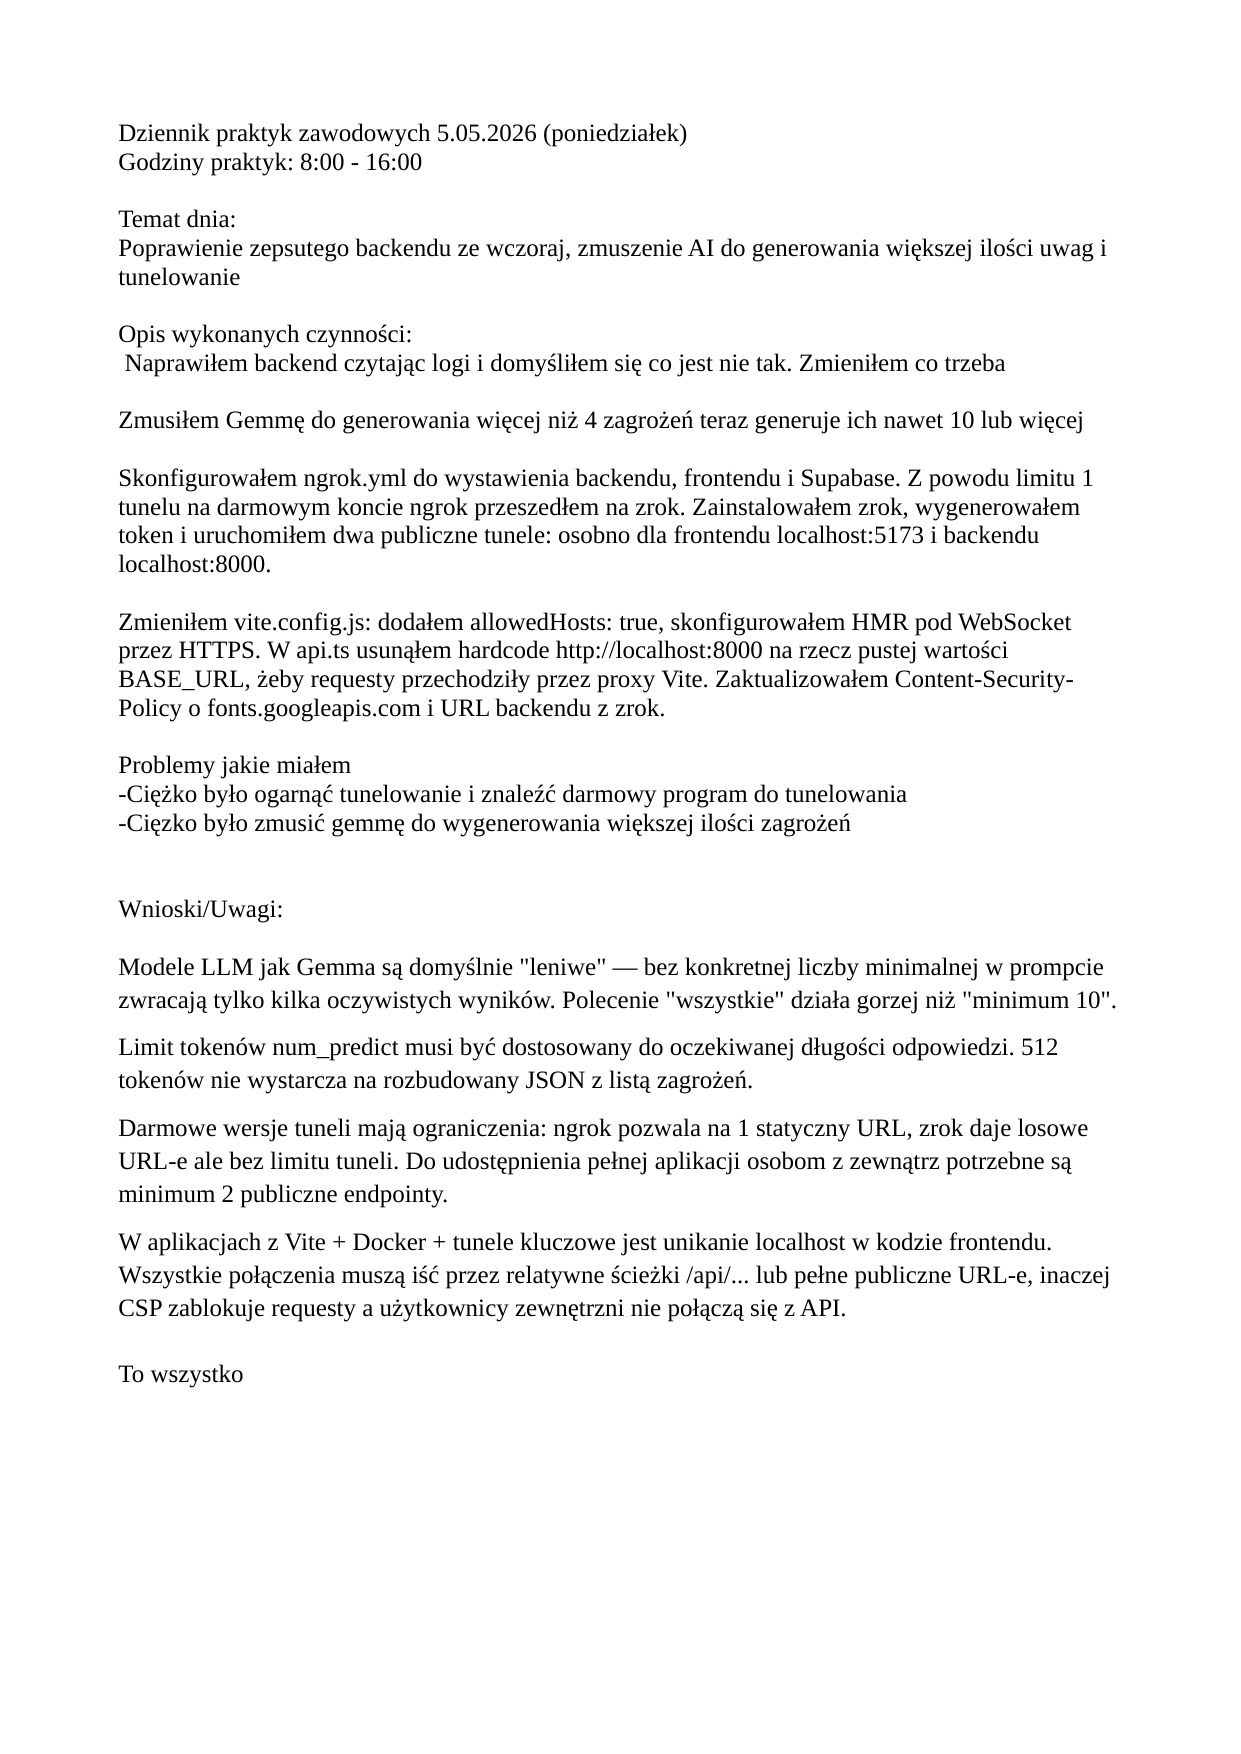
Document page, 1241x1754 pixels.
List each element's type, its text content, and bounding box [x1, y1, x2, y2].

text -Ciężko było ogarnąć tunelowanie i znaleźć darmowy program do tunelowania [118, 779, 1122, 808]
text Wnioski/Uwagi: [118, 837, 1122, 923]
text Zmieniłem vite.config.js: dodałem allowedHosts: true, skonfigurowałem HMR pod WebSocket przez HTTPS. W api.ts usunąłem hardcode http://localhost:8000 na rzecz pustej wartości BASE_URL, żeby requesty przechodziły przez proxy Vite. Zaktualizowałem Content-Security-Policy o fonts.googleapis.com i URL backendu z zrok. [118, 607, 1122, 722]
text Modele LLM jak Gemma są domyślnie "leniwe" — bez konkretnej liczby minimalnej w prompcie zwracają tylko kilka oczywistych wyników. Polecenie "wszystkie" działa gorzej niż "minimum 10". [118, 952, 1122, 1014]
text Zmusiłem Gemmę do generowania więcej niż 4 zagrożeń teraz generuje ich nawet 10 lub więcej [118, 406, 1122, 434]
text W aplikacjach z Vite + Docker + tunele kluczowe jest unikanie localhost w kodzie frontendu. Wszystkie połączenia muszą iść przez relatywne ścieżki /api/... lub pełne publiczne URL-e, inaczej CSP zablokuje requesty a użytkownicy zewnętrzni nie połączą się z API. To wszystko [118, 1227, 1122, 1388]
text Limit tokenów num_predict musi być dostosowany do oczekiwanej długości odpowiedzi. 512 tokenów nie wystarcza na rozbudowany JSON z listą zagrożeń. [118, 1032, 1122, 1094]
text Skonfigurowałem ngrok.yml do wystawienia backendu, frontendu i Supabase. Z powodu limitu 1 tunelu na darmowym koncie ngrok przeszedłem na zrok. Zainstalowałem zrok, wygenerowałem token i uruchomiłem dwa publiczne tunele: osobno dla frontendu localhost:5173 i backendu localhost:8000. [118, 463, 1122, 578]
text -Cięzko było zmusić gemmę do wygenerowania większej ilości zagrożeń [118, 808, 1122, 837]
text Dziennik praktyk zawodowych 5.05.2026 (poniedziałek) Godziny praktyk: 8:00 - 16:00 Temat dnia: [118, 118, 1122, 233]
text Problemy jakie miałem [118, 751, 1122, 779]
text Darmowe wersje tuneli mają ograniczenia: ngrok pozwala na 1 statyczny URL, zrok daje losowe URL-e ale bez limitu tuneli. Do udostępnienia pełnej aplikacji osobom z zewnątrz potrzebne są minimum 2 publiczne endpointy. [118, 1113, 1122, 1208]
text Poprawienie zepsutego backendu ze wczoraj, zmuszenie AI do generowania większej ilości uwag i tunelowanie Opis wykonanych czynności: Naprawiłem backend czytając logi i domyśliłem się co jest nie tak. Zmieniłem co trzeba [118, 233, 1122, 377]
